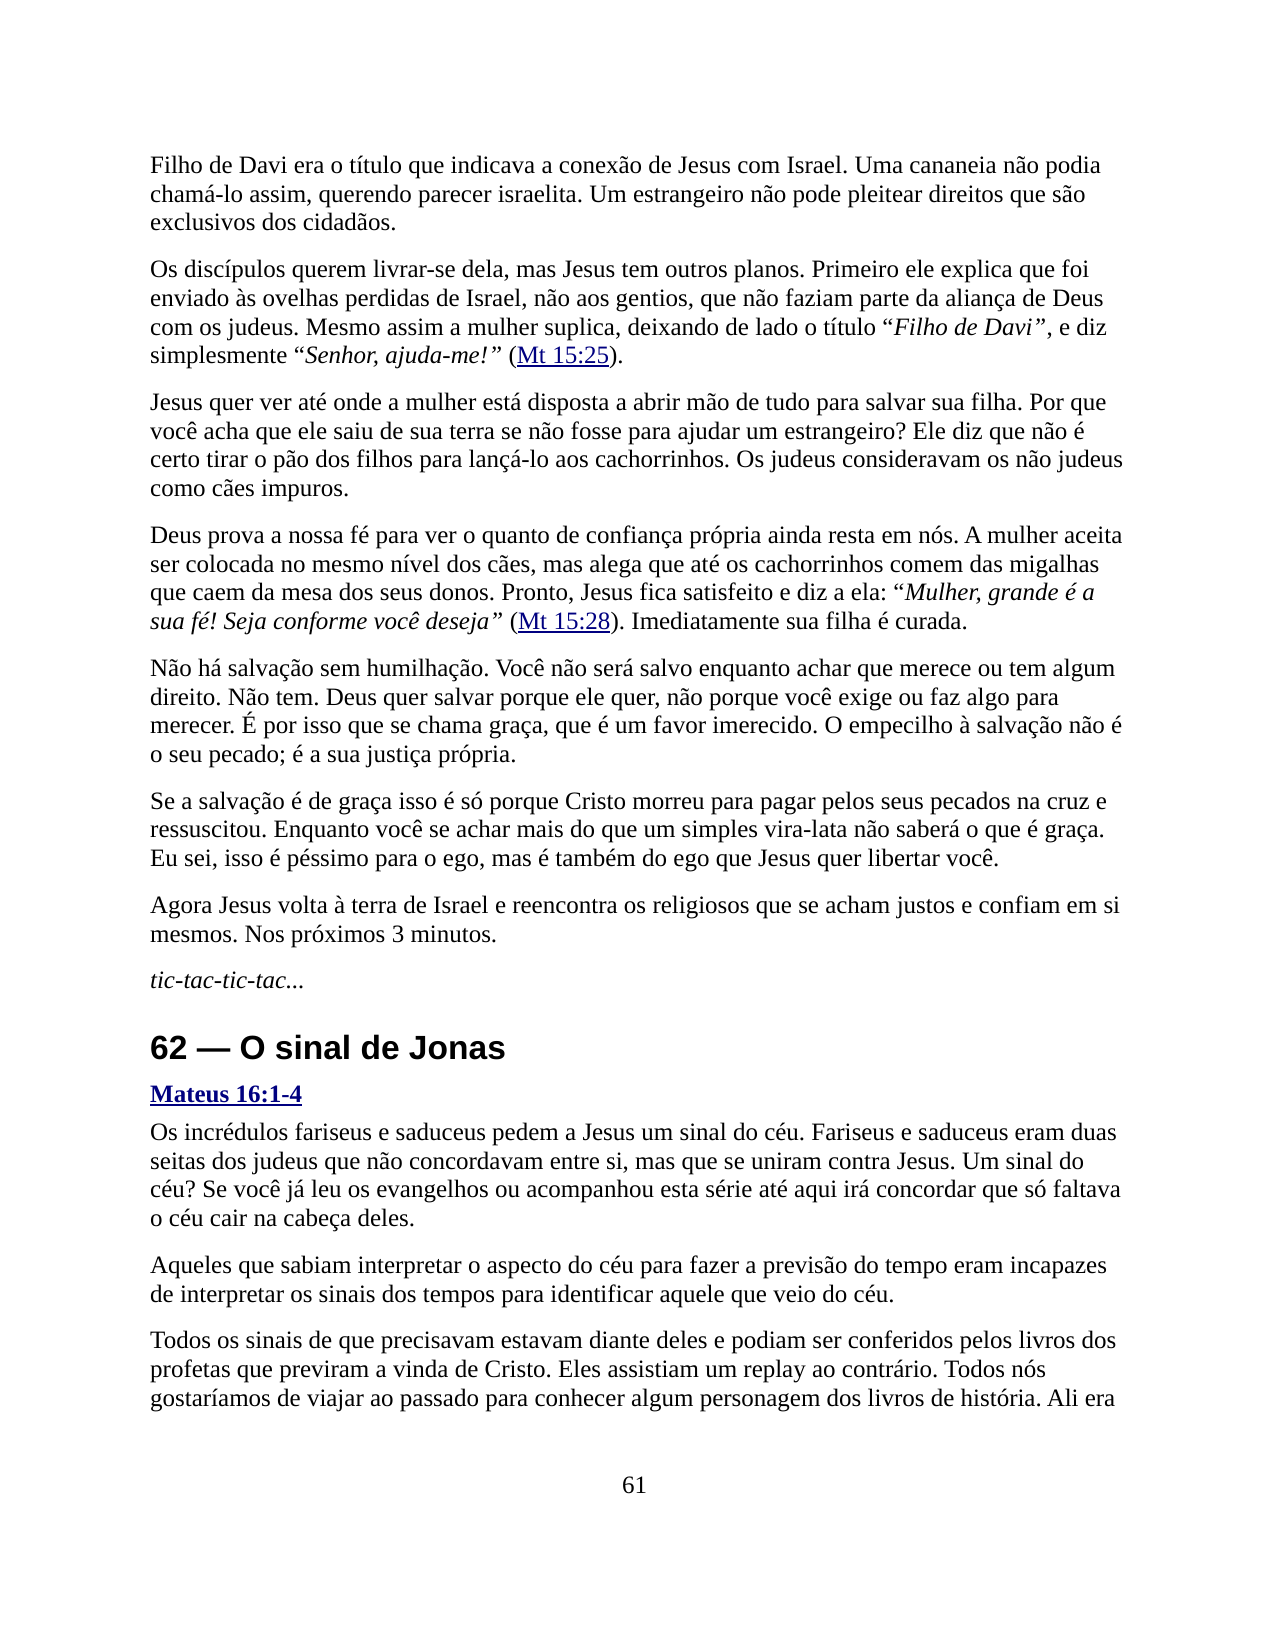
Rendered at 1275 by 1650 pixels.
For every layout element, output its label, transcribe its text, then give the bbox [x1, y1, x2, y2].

text Jesus quer ver até onde a mulher está disposta a abrir mão de tudo para salvar sua filha. Por que você acha que ele saiu de sua terra se não fosse para ajudar um estrangeiro? Ele diz que não é certo tirar o pão dos filhos para lançá-lo aos cachorrinhos. Os judeus consideravam os não judeus como cães impuros. [150, 387, 1125, 502]
text Os discípulos querem livrar-se dela, mas Jesus tem outros planos. Primeiro ele explica que foi enviado às ovelhas perdidas de Israel, não aos gentios, que não faziam parte da aliança de Deus com os judeus. Mesmo assim a mulher suplica, deixando de lado o título “Filho de Davi”, e diz simplesmente “Senhor, ajuda-me!” (Mt 15:25). [150, 254, 1125, 369]
text Mateus 16:1-4 [150, 1079, 1125, 1108]
text Se a salvação é de graça isso é só porque Cristo morreu para pagar pelos seus pecados na cruz e ressuscitou. Enquanto você se achar mais do que um simples vira-lata não saberá o que é graça. Eu sei, isso é péssimo para o ego, mas é também do ego que Jesus quer libertar você. [150, 786, 1125, 872]
text Deus prova a nossa fé para ver o quanto de confiança própria ainda resta em nós. A mulher aceita ser colocada no mesmo nível dos cães, mas alega que até os cachorrinhos comem das migalhas que caem da mesa dos seus donos. Pronto, Jesus fica satisfeito e diz a ela: “Mulher, grande é a sua fé! Seja conforme você deseja” (Mt 15:28). Imediatamente sua filha é curada. [150, 520, 1125, 635]
text Os incrédulos fariseus e saduceus pedem a Jesus um sinal do céu. Fariseus e saduceus eram duas seitas dos judeus que não concordavam entre si, mas que se uniram contra Jesus. Um sinal do céu? Se você já leu os evangelhos ou acompanhou esta série até aqui irá concordar que só faltava o céu cair na cabeça deles. [150, 1117, 1125, 1232]
text Não há salvação sem humilhação. Você não será salvo enquanto achar que merece ou tem algum direito. Não tem. Deus quer salvar porque ele quer, não porque você exige ou faz algo para merecer. É por isso que se chama graça, que é um favor imerecido. O empecilho à salvação não é o seu pecado; é a sua justiça própria. [150, 653, 1125, 768]
text Aqueles que sabiam interpretar o aspecto do céu para fazer a previsão do tempo eram incapazes de interpretar os sinais dos tempos para identificar aquele que veio do céu. [150, 1250, 1125, 1307]
text Filho de Davi era o título que indicava a conexão de Jesus com Israel. Uma cananeia não podia chamá-lo assim, querendo parecer israelita. Um estrangeiro não pode pleitear direitos que são exclusivos dos cidadãos. [150, 150, 1125, 236]
text Agora Jesus volta à terra de Israel e reencontra os religiosos que se acham justos e confiam em si mesmos. Nos próximos 3 minutos. [150, 890, 1125, 947]
subtitle 62 — O sinal de Jonas [150, 1028, 1125, 1067]
text tic-tac-tic-tac... [150, 965, 1125, 994]
text Todos os sinais de que precisavam estavam diante deles e podiam ser conferidos pelos livros dos profetas que previram a vinda de Cristo. Eles assistiam um replay ao contrário. Todos nós gostaríamos de viajar ao passado para conhecer algum personagem dos livros de história. Ali era [150, 1325, 1125, 1412]
